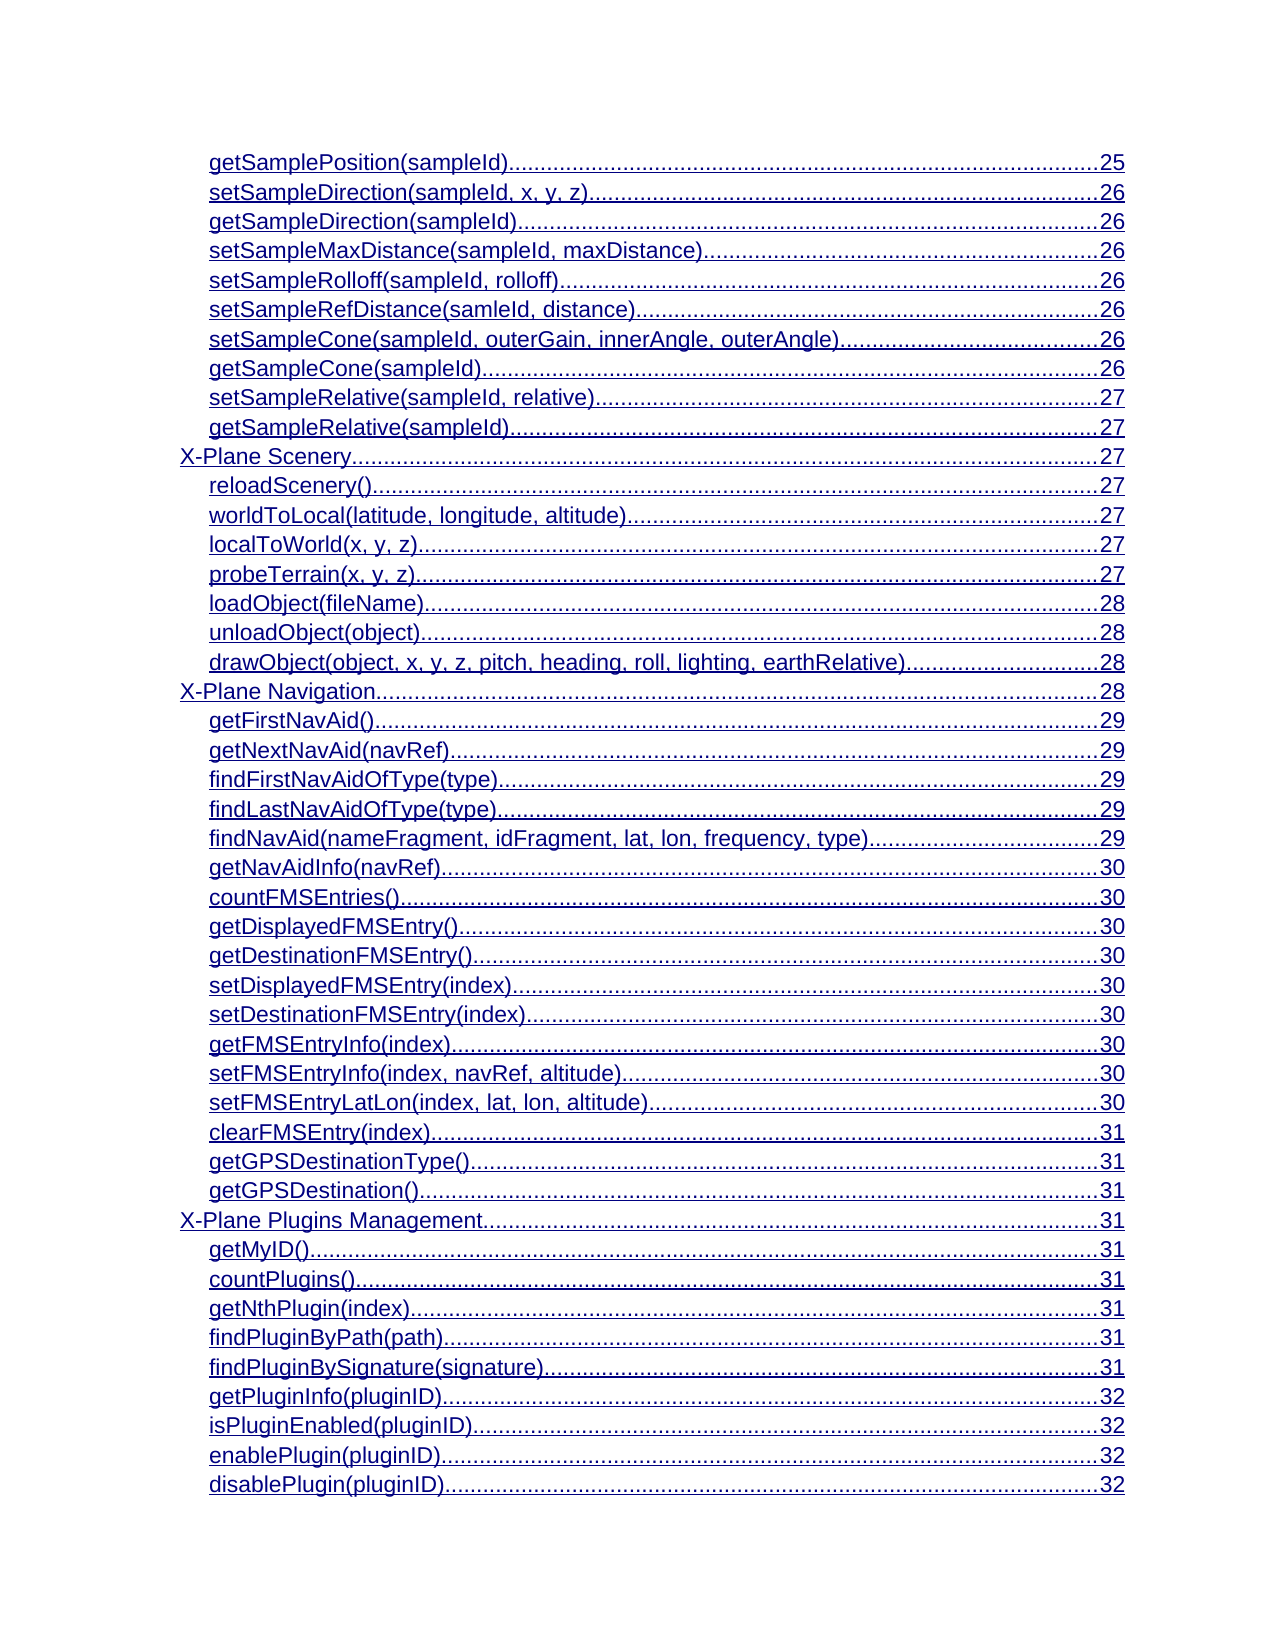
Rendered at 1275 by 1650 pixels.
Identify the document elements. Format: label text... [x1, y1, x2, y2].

text getSampleCone(sampleId) 26 [209, 356, 1125, 378]
text getNthPlugin(index) 31 [209, 1296, 1125, 1318]
text countPlugins() 31 [209, 1266, 1125, 1288]
text worldToLocal(latitude, longitude, altitude) 27 [209, 502, 1125, 525]
text reloadScenery() 27 [209, 473, 1125, 495]
text setDestinationFMSEntry(index) 30 [209, 1002, 1125, 1024]
text clearFMSEntry(index) 31 [209, 1119, 1125, 1141]
text X-Plane Plugins Management 31 [179, 1207, 1125, 1230]
text drawObject(object, x, y, z, pitch, heading, roll, lighting, earthRelative) 28 [209, 649, 1125, 671]
text getNavAidInfo(navRef) 30 [209, 855, 1125, 877]
text unloadObject(object) 28 [209, 620, 1125, 642]
text disablePlugin(pluginID) 32 [209, 1472, 1125, 1494]
text getPluginInfo(pluginID) 32 [209, 1384, 1125, 1406]
text getSampleDirection(sampleId) 26 [209, 209, 1125, 231]
text countFMSEntries() 30 [209, 884, 1125, 906]
text getNextNavAid(navRef) 29 [209, 737, 1125, 760]
text findPluginByPath(path) 31 [209, 1325, 1125, 1347]
text getMyID() 31 [209, 1237, 1125, 1259]
text findLastNavAidOfType(type) 29 [209, 796, 1125, 818]
text getGPSDestination() 31 [209, 1178, 1125, 1200]
text setDisplayedFMSEntry(index) 30 [209, 972, 1125, 995]
text probeTerrain(x, y, z) 27 [209, 561, 1125, 583]
text enablePlugin(pluginID) 32 [209, 1442, 1125, 1465]
text X-Plane Navigation 28 [179, 679, 1125, 701]
text getSampleRelative(sampleId) 27 [209, 414, 1125, 436]
text getFMSEntryInfo(index) 30 [209, 1031, 1125, 1053]
text getSamplePosition(sampleId) 25 [209, 150, 1125, 172]
text getFirstNavAid() 29 [209, 708, 1125, 730]
text setFMSEntryInfo(index, navRef, altitude) 30 [209, 1061, 1125, 1083]
text findFirstNavAidOfType(type) 29 [209, 767, 1125, 789]
text isPluginEnabled(pluginID) 32 [209, 1413, 1125, 1435]
text setFMSEntryLatLon(index, lat, lon, altitude) 30 [209, 1090, 1125, 1112]
text findNavAid(nameFragment, idFragment, lat, lon, frequency, type) 29 [209, 826, 1125, 848]
text loadObject(fileName) 28 [209, 591, 1125, 613]
text X-Plane Scenery 27 [179, 444, 1125, 466]
text setSampleMaxDistance(sampleId, maxDistance) 26 [209, 238, 1125, 260]
text setSampleRefDistance(samleId, distance) 26 [209, 297, 1125, 319]
text getGPSDestinationType() 31 [209, 1149, 1125, 1171]
text setSampleRolloff(sampleId, rolloff) 26 [209, 267, 1125, 290]
text findPluginBySignature(signature) 31 [209, 1354, 1125, 1376]
text getDisplayedFMSEntry() 30 [209, 914, 1125, 936]
text setSampleRelative(sampleId, relative) 27 [209, 385, 1125, 407]
text setSampleDirection(sampleId, x, y, z) 26 [209, 179, 1125, 201]
text setSampleCone(sampleId, outerGain, innerAngle, outerAngle) 26 [209, 326, 1125, 348]
text getDestinationFMSEntry() 30 [209, 943, 1125, 965]
text localToWorld(x, y, z) 27 [209, 532, 1125, 554]
